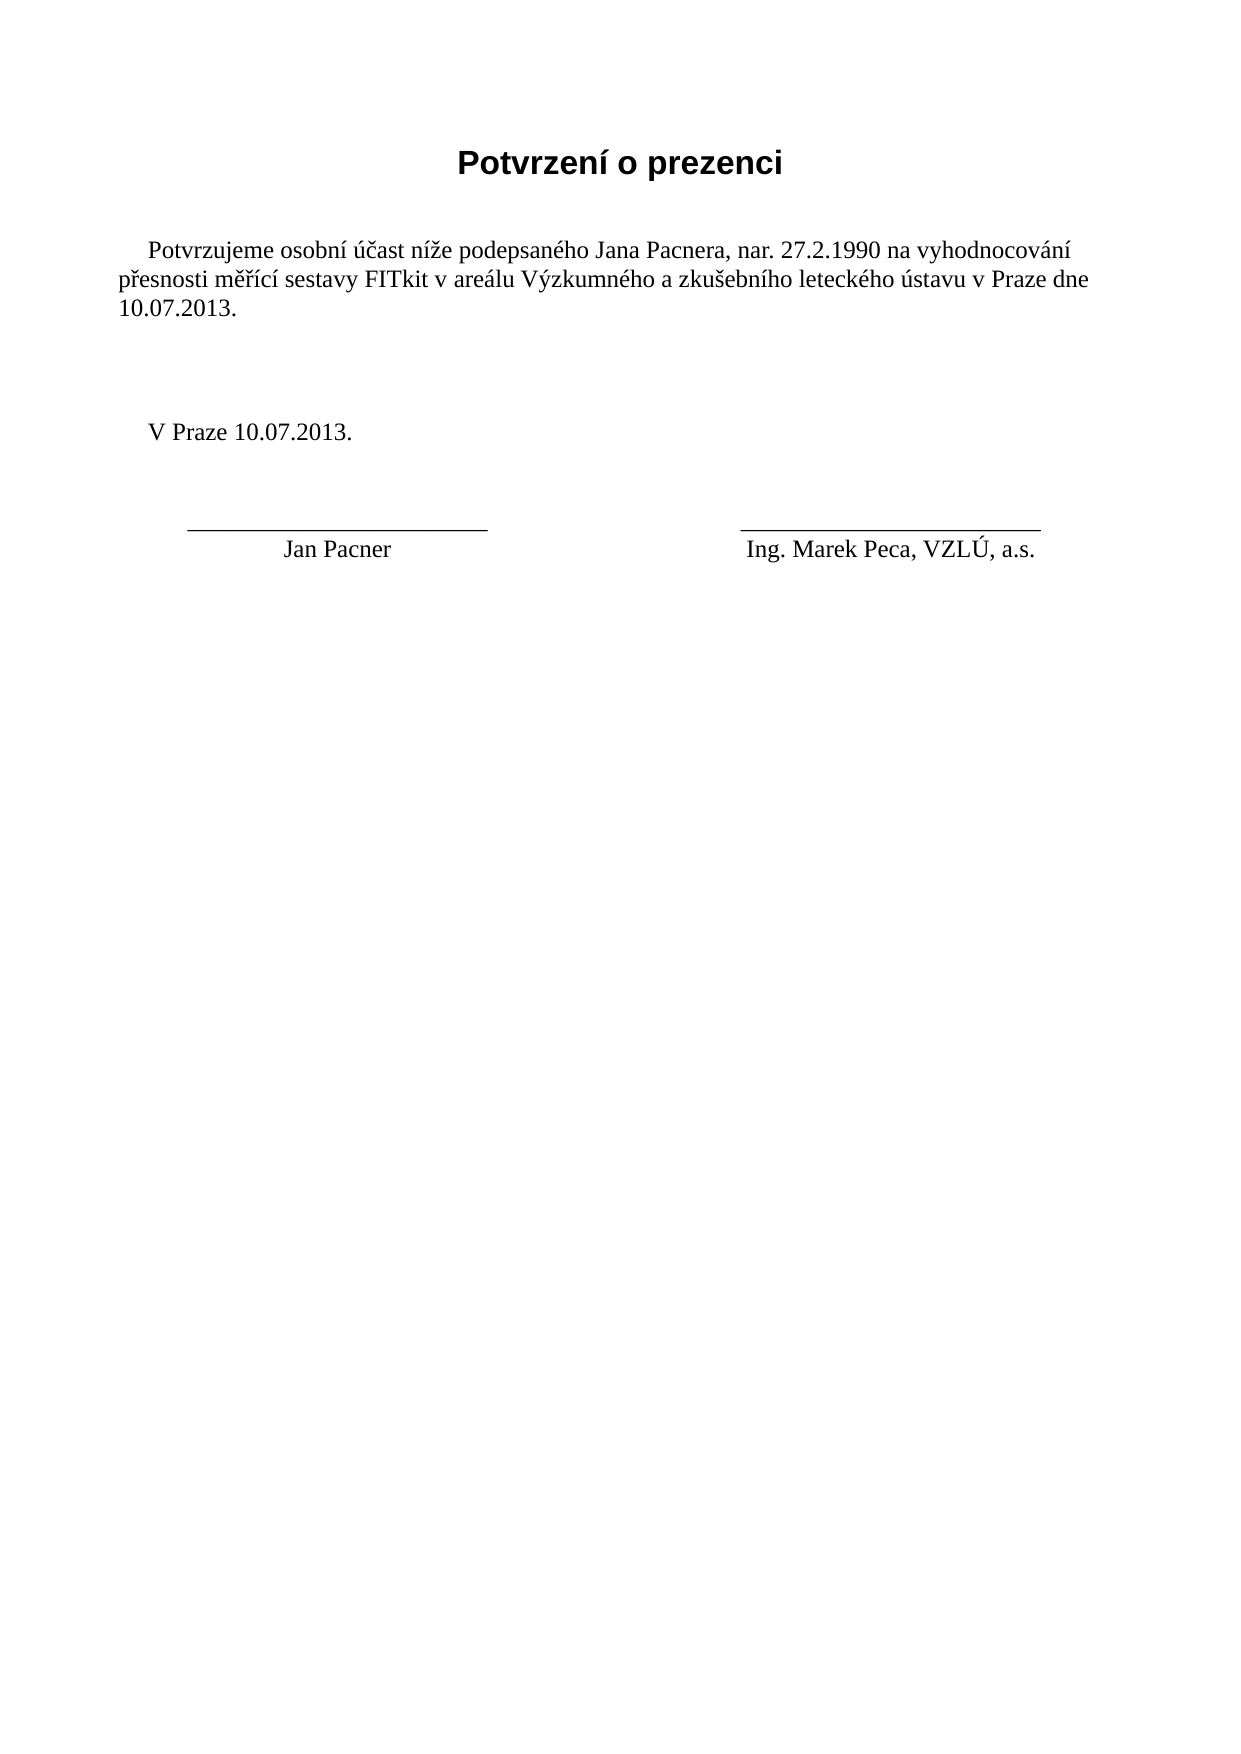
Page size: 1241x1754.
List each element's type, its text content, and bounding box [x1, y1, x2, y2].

table_header ________________________ Jan Pacner [118, 499, 556, 568]
text Potvrzujeme osobní účast níže podepsaného Jana Pacnera, nar. 27.2.1990 na vyhodnocování přesnosti měřící sestavy FITkit v areálu Výzkumného a zkušebního leteckého ústavu v Praze dne 10.07.2013. [118, 236, 1122, 322]
table_header ________________________ Ing. Marek Peca, VZLÚ, a.s. [659, 499, 1122, 568]
text V Praze 10.07.2013. [118, 417, 1122, 446]
subtitle Potvrzení o prezenci [118, 143, 1122, 182]
table_header [556, 499, 659, 568]
